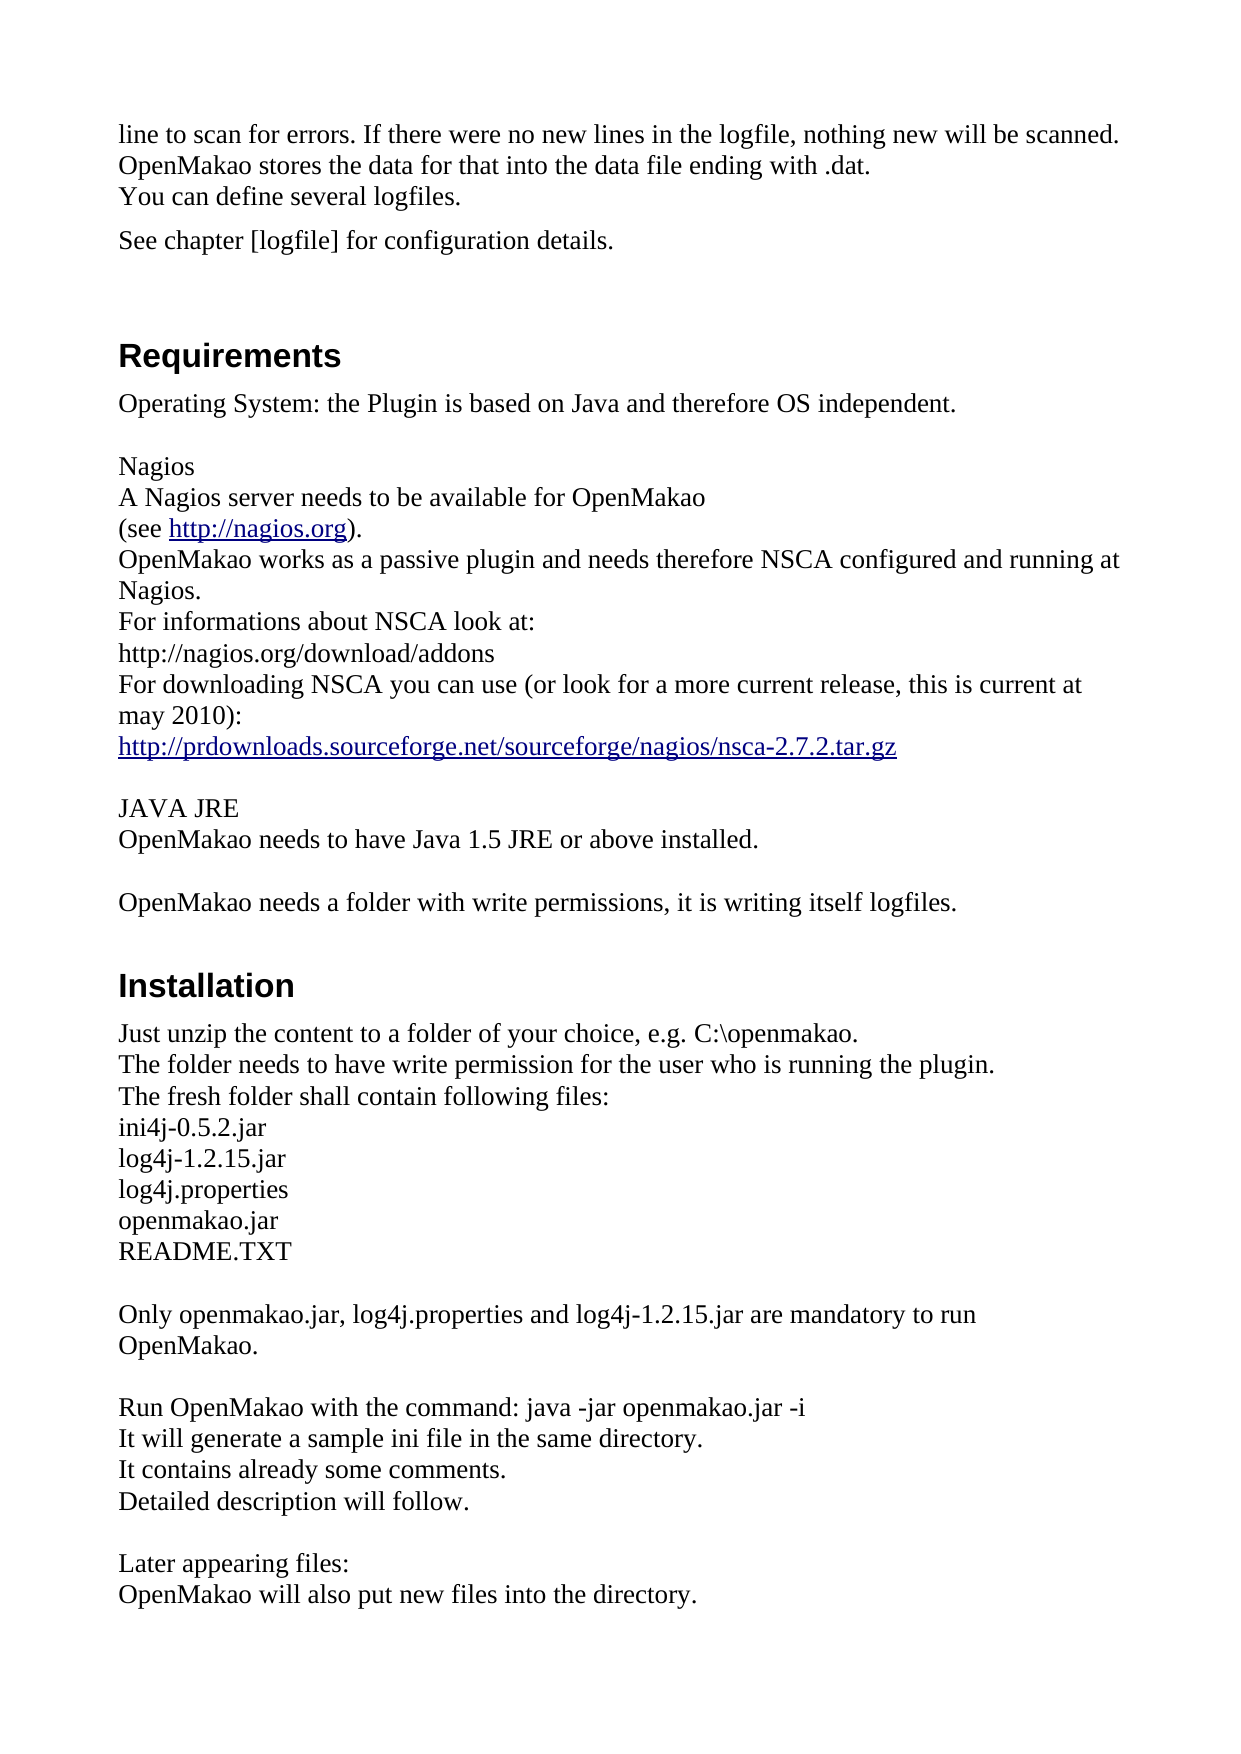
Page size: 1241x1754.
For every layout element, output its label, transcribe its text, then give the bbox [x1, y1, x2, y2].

text openmakao.jar [118, 1204, 1122, 1235]
text Just unzip the content to a folder of your choice, e.g. C:\openmakao. [118, 1017, 1122, 1048]
text It contains already some comments. [118, 1453, 1122, 1484]
text log4j-1.2.15.jar [118, 1142, 1122, 1173]
text The fresh folder shall contain following files: [118, 1080, 1122, 1111]
text For downloading NSCA you can use (or look for a more current release, this is current at may 2010): [118, 668, 1122, 730]
text A Nagios server needs to be available for OpenMakao [118, 481, 1122, 512]
text Only openmakao.jar, log4j.properties and log4j-1.2.15.jar are mandatory to run OpenMakao. [118, 1298, 1122, 1360]
subtitle Installation [118, 966, 1122, 1005]
text log4j.properties [118, 1173, 1122, 1204]
text Later appearing files: [118, 1547, 1122, 1578]
text Detailed description will follow. [118, 1484, 1122, 1516]
text ini4j-0.5.2.jar [118, 1111, 1122, 1142]
text See chapter [logfile] for configuration details. [118, 224, 1122, 255]
text README.TXT [118, 1235, 1122, 1267]
text For informations about NSCA look at: [118, 606, 1122, 637]
text OpenMakao needs to have Java 1.5 JRE or above installed. [118, 823, 1122, 855]
text Nagios [118, 450, 1122, 481]
text JAVA JRE [118, 792, 1122, 823]
text Operating System: the Plugin is based on Java and therefore OS independent. [118, 387, 1122, 419]
text The folder needs to have write permission for the user who is running the plugin. [118, 1048, 1122, 1080]
text OpenMakao works as a passive plugin and needs therefore NSCA configured and running at Nagios. [118, 543, 1122, 606]
text line to scan for errors. If there were no new lines in the logfile, nothing new will be scanned. OpenMakao stores the data for that into the data file ending with .dat. You can define several logfiles. [118, 118, 1122, 212]
text http://prdownloads.sourceforge.net/sourceforge/nagios/nsca-2.7.2.tar.gz [118, 730, 1122, 761]
text OpenMakao will also put new files into the directory. [118, 1578, 1122, 1609]
text (see http://nagios.org). [118, 512, 1122, 543]
text It will generate a sample ini file in the same directory. [118, 1422, 1122, 1453]
text Run OpenMakao with the command: java -jar openmakao.jar -i [118, 1391, 1122, 1422]
text OpenMakao needs a folder with write permissions, it is writing itself logfiles. [118, 886, 1122, 917]
text http://nagios.org/download/addons [118, 637, 1122, 668]
subtitle Requirements [118, 336, 1122, 375]
